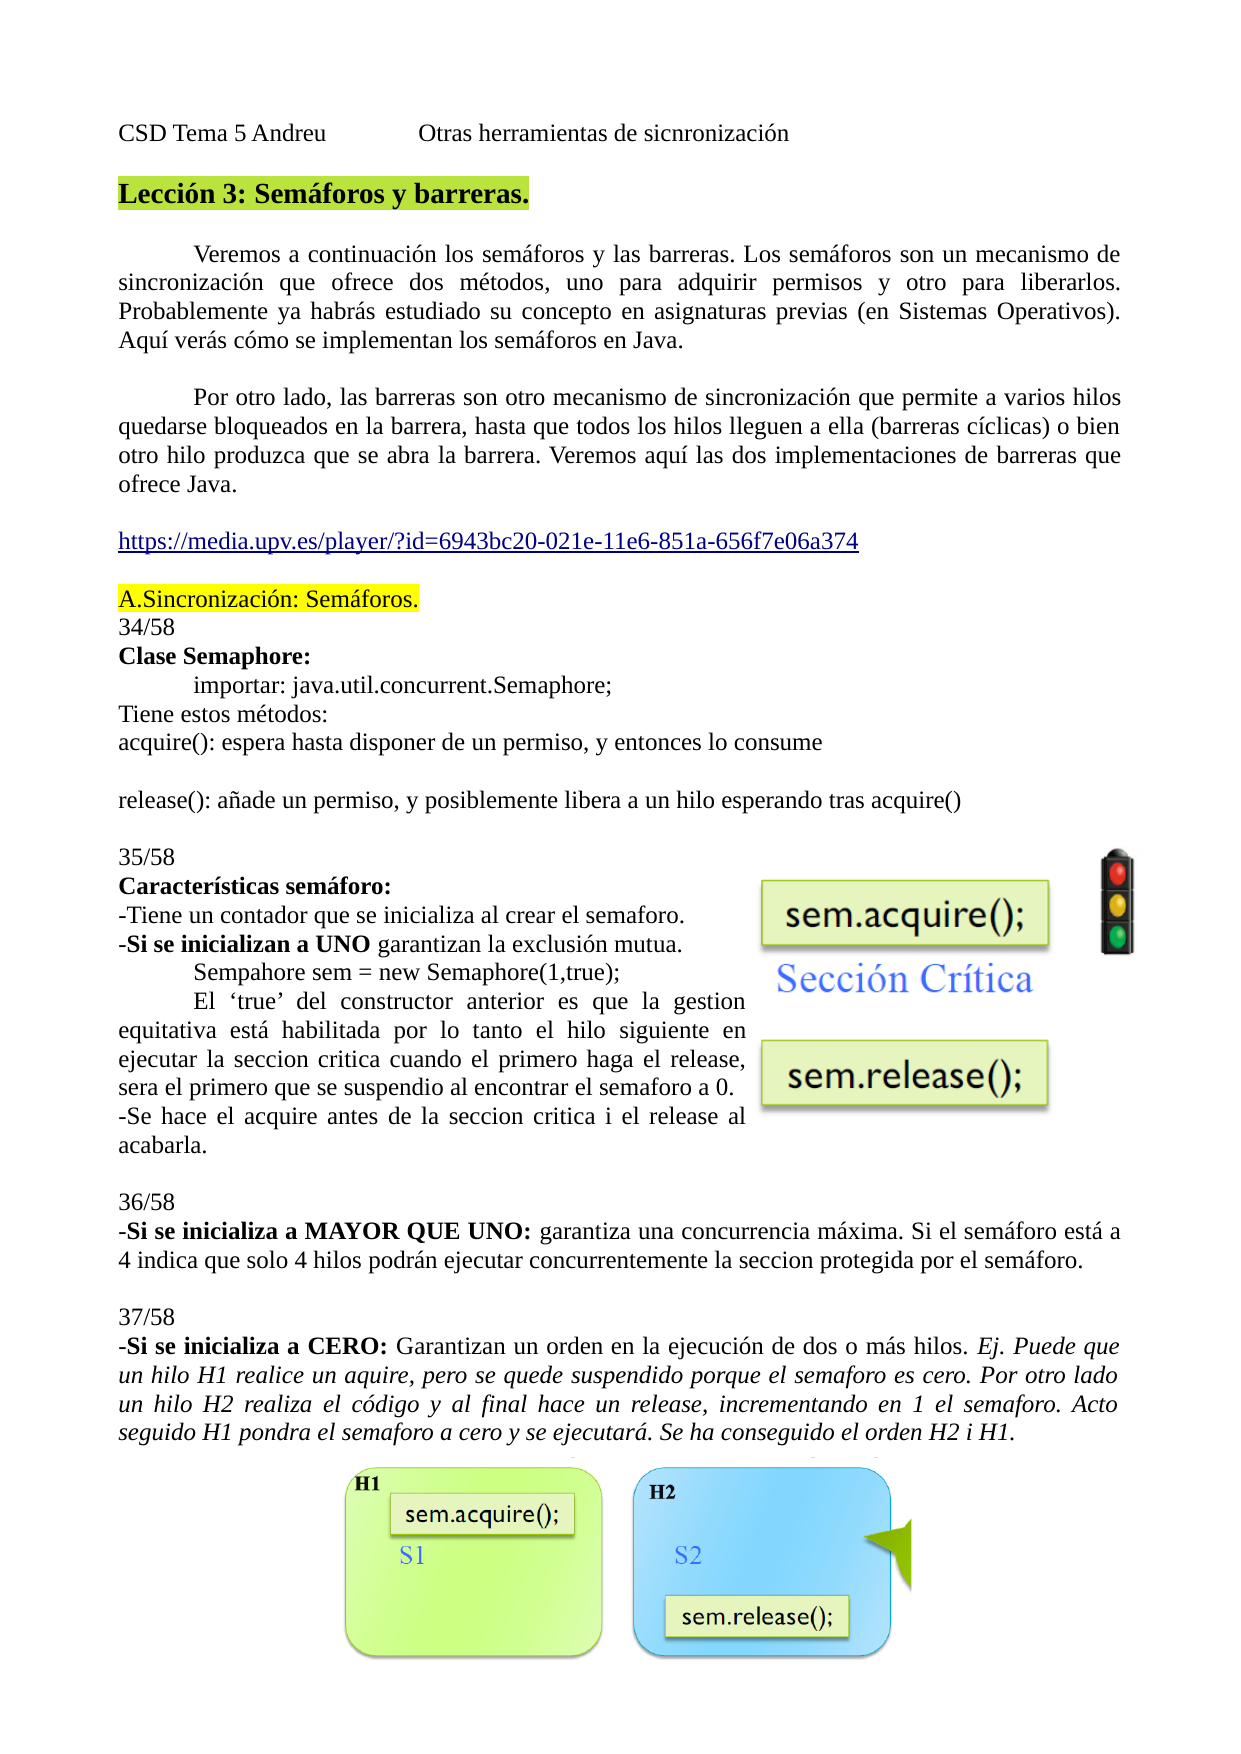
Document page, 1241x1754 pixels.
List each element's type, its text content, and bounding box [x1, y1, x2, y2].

text Tiene estos métodos: [118, 699, 1122, 727]
text importar: java.util.concurrent.Semaphore; [118, 670, 1122, 699]
text 35/58 [118, 842, 746, 871]
text El ‘true’ del constructor anterior es que la gestion equitativa está habilitada por lo tanto el hilo siguiente en ejecutar la seccion critica cuando el primero haga el release, sera el primero que se suspendio al encontrar el semaforo a 0. [118, 986, 746, 1101]
text Veremos a continuación los semáforos y las barreras. Los semáforos son un mecanismo de sincronización que ofrece dos métodos, uno para adquirir permisos y otro para liberarlos. Probablemente ya habrás estudiado su concepto en asignaturas previas (en Sistemas Operativos). Aquí verás cómo se implementan los semáforos en Java. [118, 239, 1122, 354]
text 37/58 [118, 1302, 1122, 1331]
text Por otro lado, las barreras son otro mecanismo de sincronización que permite a varios hilos quedarse bloqueados en la barrera, hasta que todos los hilos lleguen a ella (barreras cíclicas) o bien otro hilo produzca que se abra la barrera. Veremos aquí las dos implementaciones de barreras que ofrece Java. [118, 382, 1122, 497]
text -Si se inicializa a CERO: Garantizan un orden en la ejecución de dos o más hilos. Ej. Puede que un hilo H1 realice un aquire, pero se quede suspendido porque el semaforo es cero. Por otro lado un hilo H2 realiza el código y al final hace un release, incrementando en 1 el semaforo. Acto seguido H1 pondra el semaforo a cero y se ejecutará. Se ha conseguido el orden H2 i H1. [118, 1331, 1122, 1446]
text -Se hace el acquire antes de la seccion critica i el release al acabarla. [118, 1101, 1122, 1159]
picture [746, 830, 1143, 1124]
text https://media.upv.es/player/?id=6943bc20-021e-11e6-851a-656f7e06a374 [118, 526, 1122, 555]
text Lección 3: Semáforos y barreras. [118, 176, 1122, 210]
text release(): añade un permiso, y posiblemente libera a un hilo esperando tras acquire() [118, 785, 1122, 814]
text -Si se inicializa a MAYOR QUE UNO: garantiza una concurrencia máxima. Si el semáforo está a 4 indica que solo 4 hilos podrán ejecutar concurrentemente la seccion protegida por el semáforo. [118, 1216, 1122, 1274]
text 34/58 [118, 612, 1122, 641]
text Clase Semaphore: [118, 641, 1122, 670]
text Sempahore sem = new Semaphore(1,true); [118, 957, 746, 986]
text acquire(): espera hasta disponer de un permiso, y entonces lo consume [118, 727, 1122, 756]
text -Tiene un contador que se inicializa al crear el semaforo. [118, 900, 746, 929]
text Características semáforo: [118, 871, 746, 900]
text 36/58 [118, 1187, 1122, 1216]
picture [328, 1457, 912, 1666]
text -Si se inicializan a UNO garantizan la exclusión mutua. [118, 929, 746, 957]
text A.Sincronización: Semáforos. [118, 584, 1122, 612]
